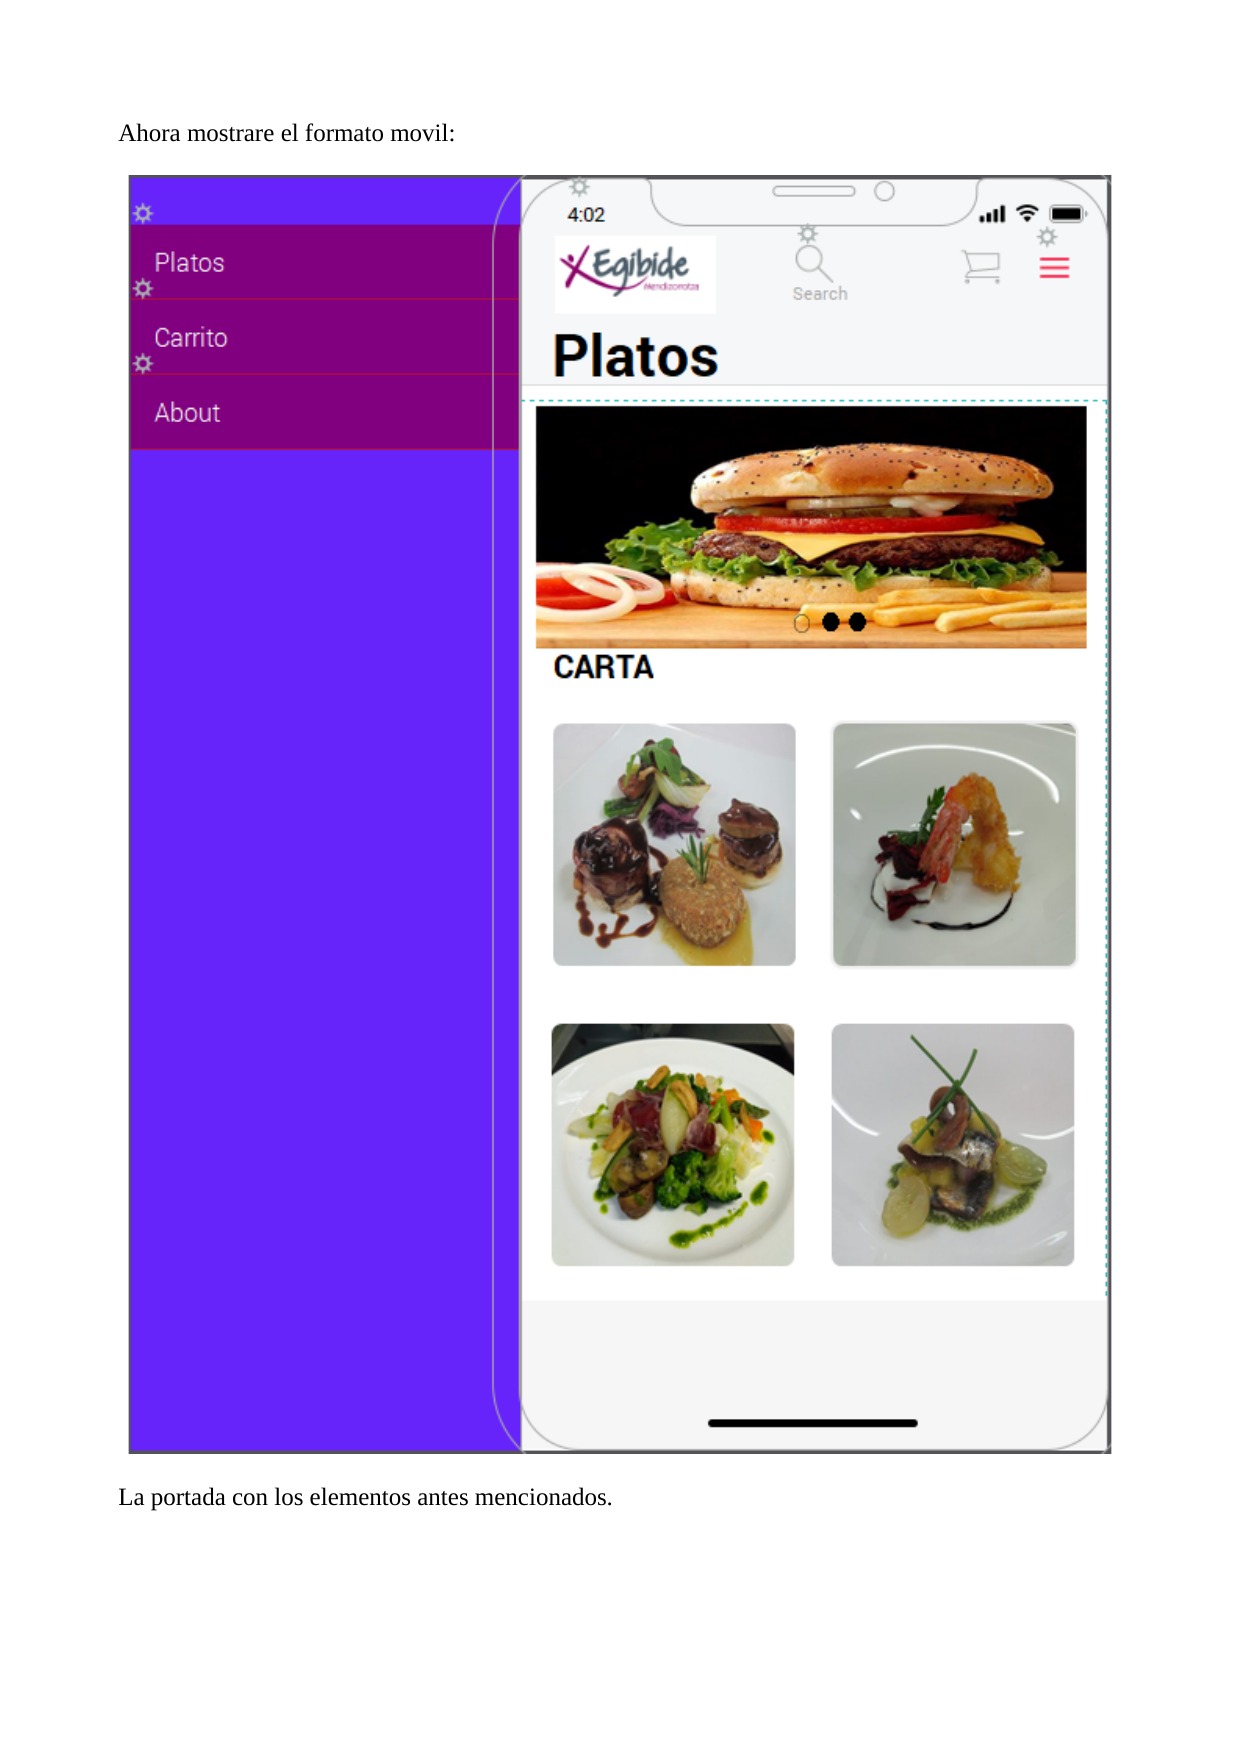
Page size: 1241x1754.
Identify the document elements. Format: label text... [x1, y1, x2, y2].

text La portada con los elementos antes mencionados. [118, 1482, 1122, 1511]
text Ahora mostrare el formato movil: [118, 118, 1122, 147]
picture [128, 175, 1112, 1454]
